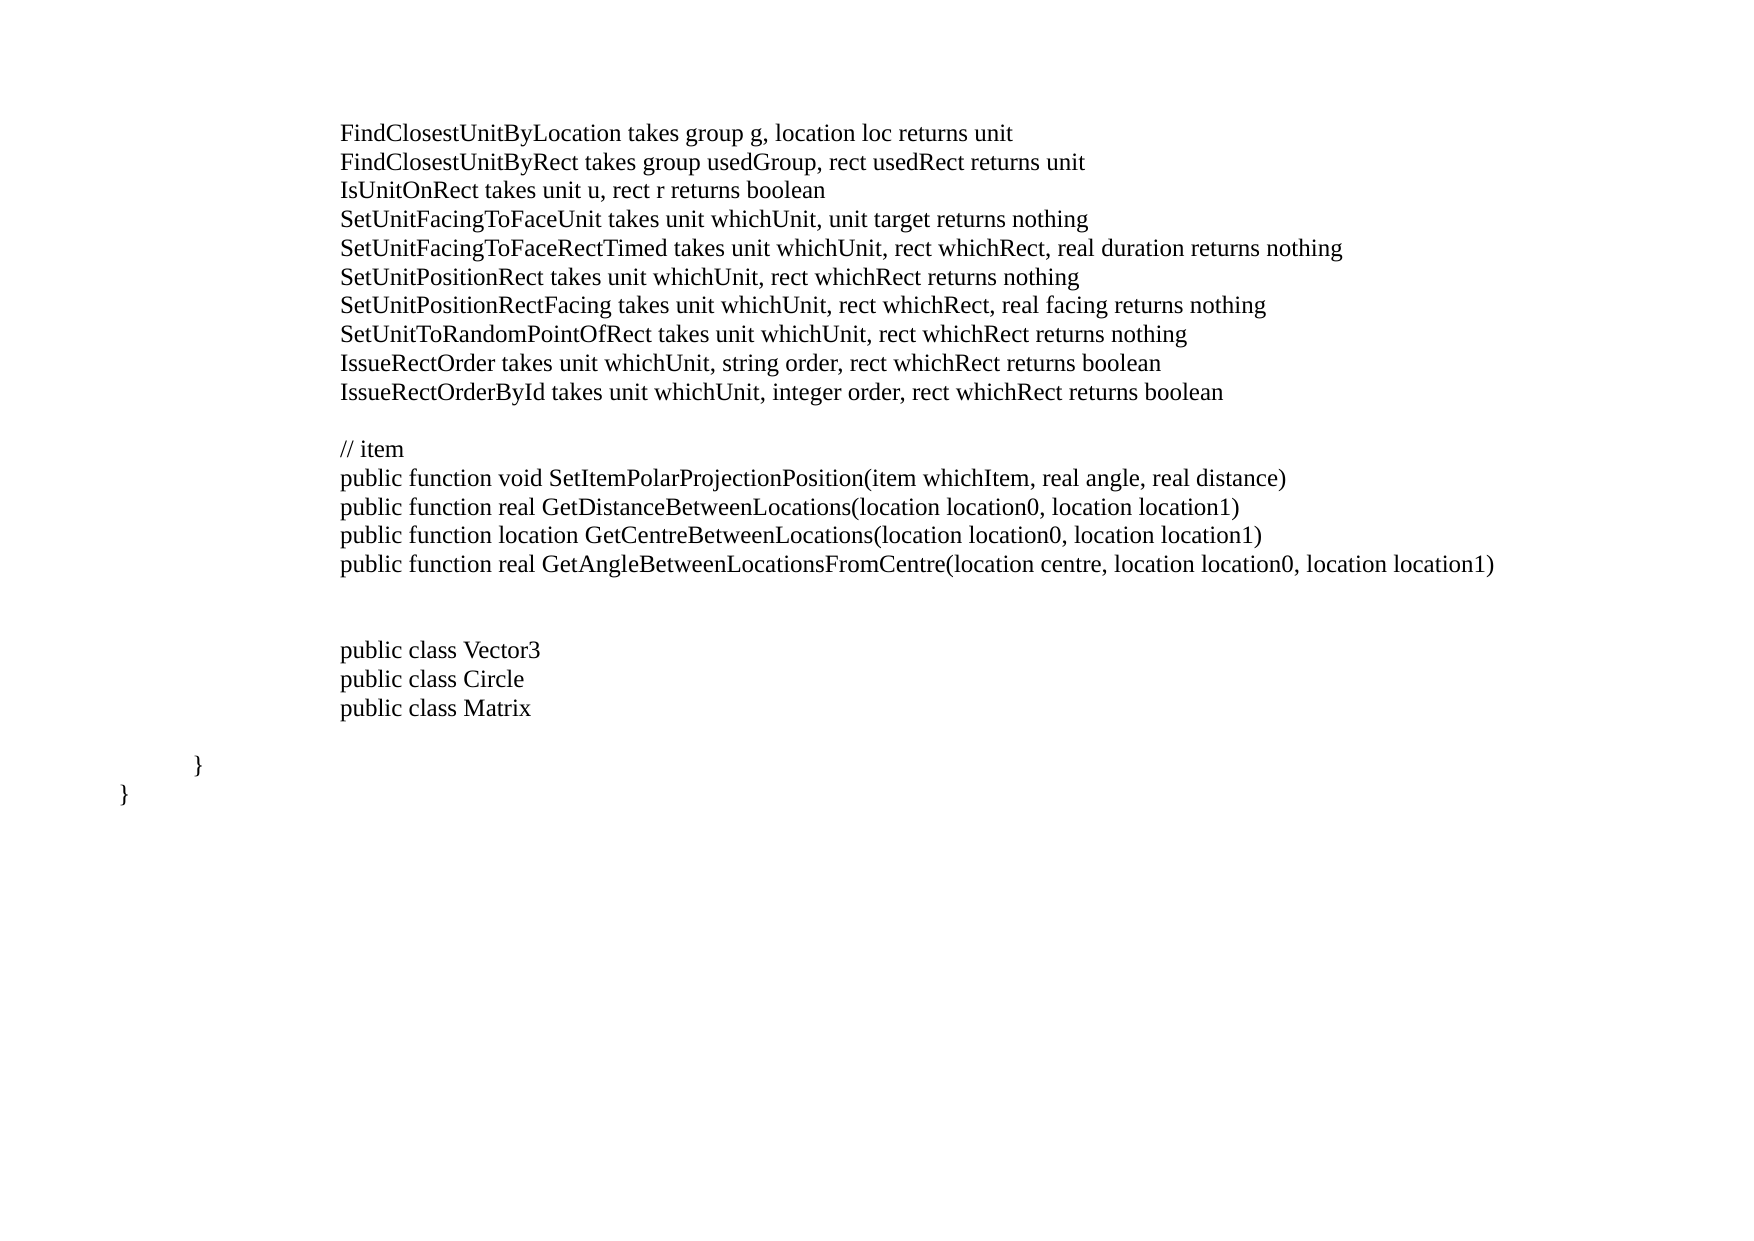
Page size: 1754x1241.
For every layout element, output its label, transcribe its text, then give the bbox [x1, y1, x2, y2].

text IsUnitOnRect takes unit u, rect r returns boolean [118, 176, 1636, 204]
text public class Vector3 [118, 636, 1636, 664]
text SetUnitFacingToFaceRectTimed takes unit whichUnit, rect whichRect, real duration returns nothing [118, 233, 1636, 262]
text IssueRectOrderById takes unit whichUnit, integer order, rect whichRect returns boolean [118, 377, 1636, 406]
text FindClosestUnitByLocation takes group g, location loc returns unit [118, 118, 1636, 147]
text IssueRectOrder takes unit whichUnit, string order, rect whichRect returns boolean [118, 348, 1636, 377]
text SetUnitPositionRectFacing takes unit whichUnit, rect whichRect, real facing returns nothing [118, 291, 1636, 319]
text FindClosestUnitByRect takes group usedGroup, rect usedRect returns unit [118, 147, 1636, 176]
text // item [118, 434, 1636, 463]
text public function real GetAngleBetweenLocationsFromCentre(location centre, location location0, location location1) [118, 549, 1636, 578]
text public function void SetItemPolarProjectionPosition(item whichItem, real angle, real distance) [118, 463, 1636, 492]
text public function location GetCentreBetweenLocations(location location0, location location1) [118, 521, 1636, 549]
text SetUnitPositionRect takes unit whichUnit, rect whichRect returns nothing [118, 262, 1636, 291]
text } [118, 751, 1636, 779]
text SetUnitToRandomPointOfRect takes unit whichUnit, rect whichRect returns nothing [118, 319, 1636, 348]
text public function real GetDistanceBetweenLocations(location location0, location location1) [118, 492, 1636, 521]
text public class Circle [118, 664, 1636, 693]
text public class Matrix [118, 693, 1636, 722]
text } [118, 779, 1636, 808]
text SetUnitFacingToFaceUnit takes unit whichUnit, unit target returns nothing [118, 204, 1636, 233]
